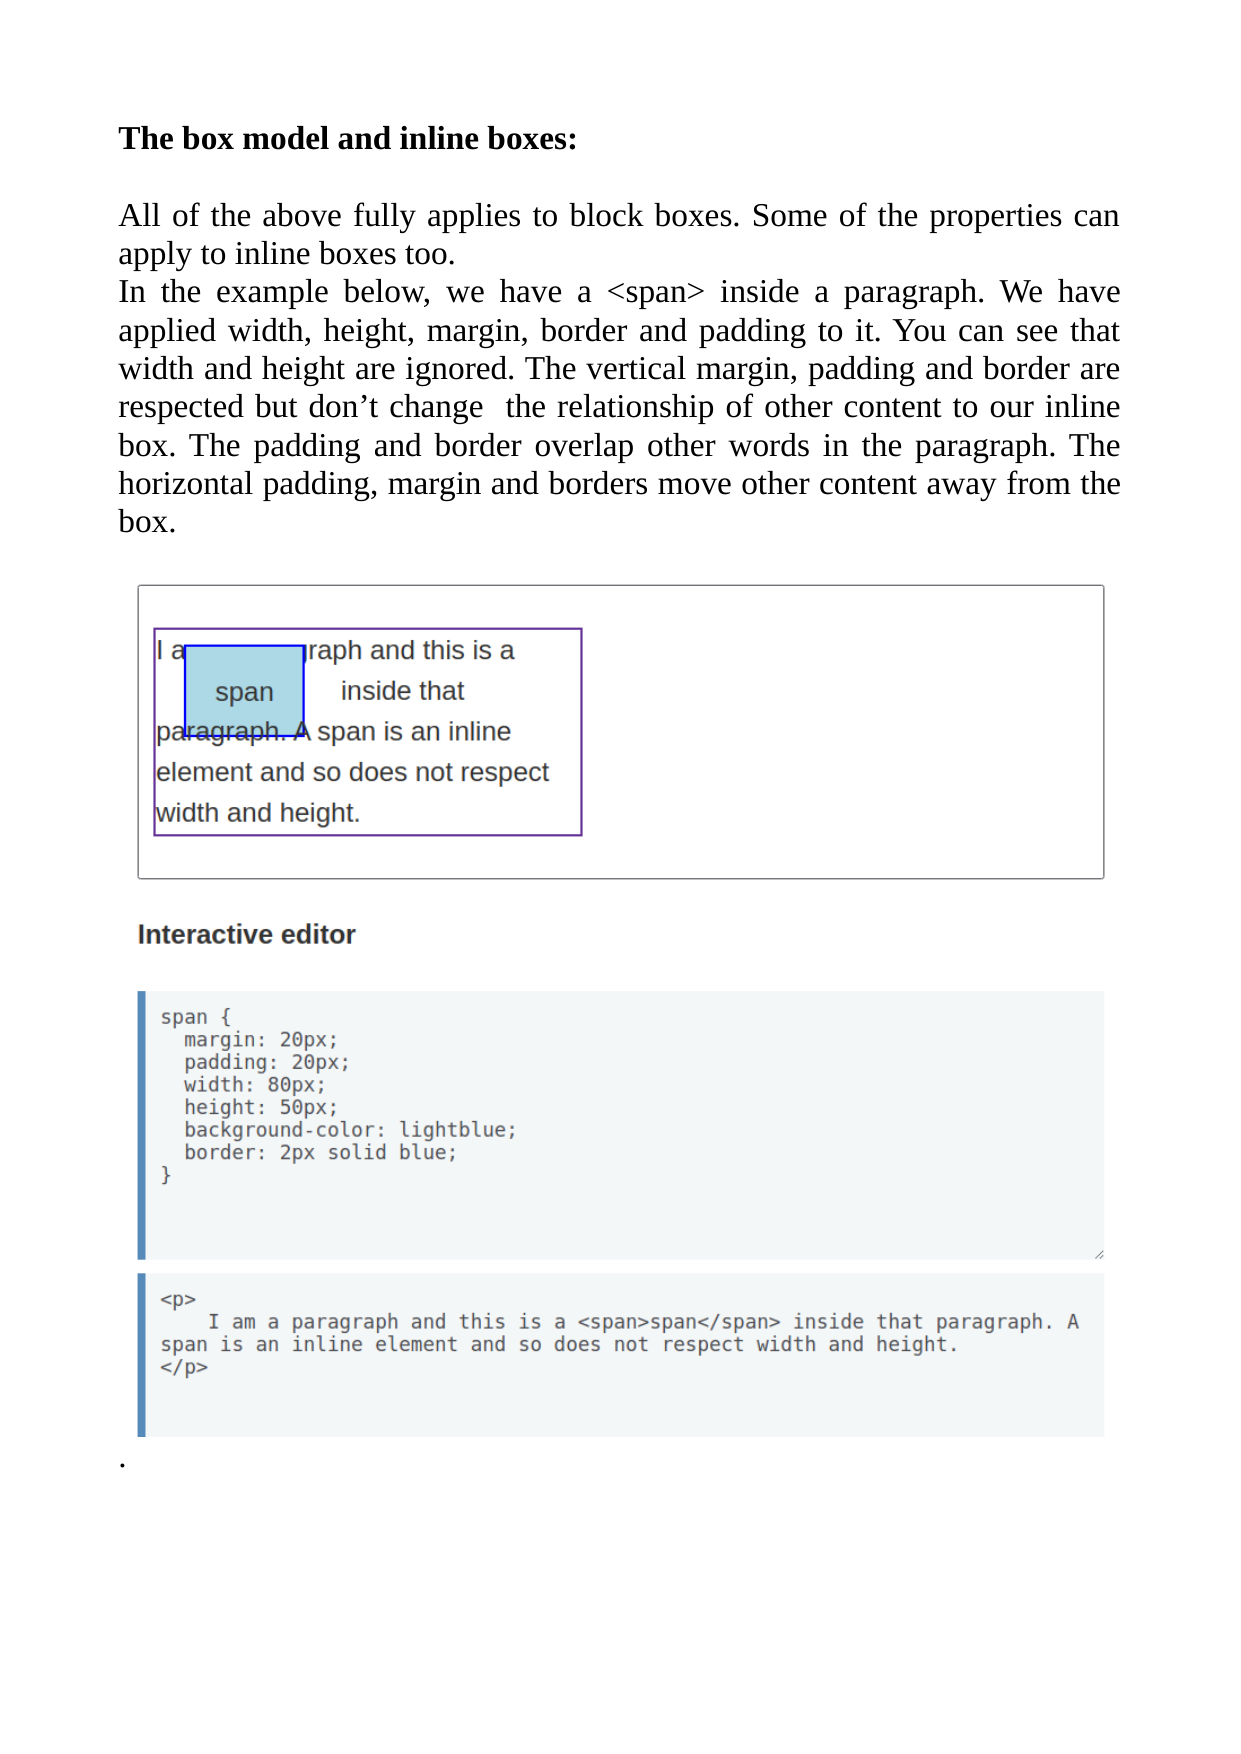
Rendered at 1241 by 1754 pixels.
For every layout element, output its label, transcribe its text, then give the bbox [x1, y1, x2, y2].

text . [118, 578, 1122, 1475]
picture [132, 578, 1108, 1437]
text All of the above fully applies to block boxes. Some of the properties can apply to inline boxes too. [118, 195, 1122, 271]
text The box model and inline boxes: [118, 118, 1122, 156]
text In the example below, we have a <span> inside a paragraph. We have applied width, height, margin, border and padding to it. You can see that width and height are ignored. The vertical margin, padding and border are respected but don’t change the relationship of other content to our inline box. The padding and border overlap other words in the paragraph. The horizontal padding, margin and borders move other content away from the box. [118, 271, 1122, 540]
